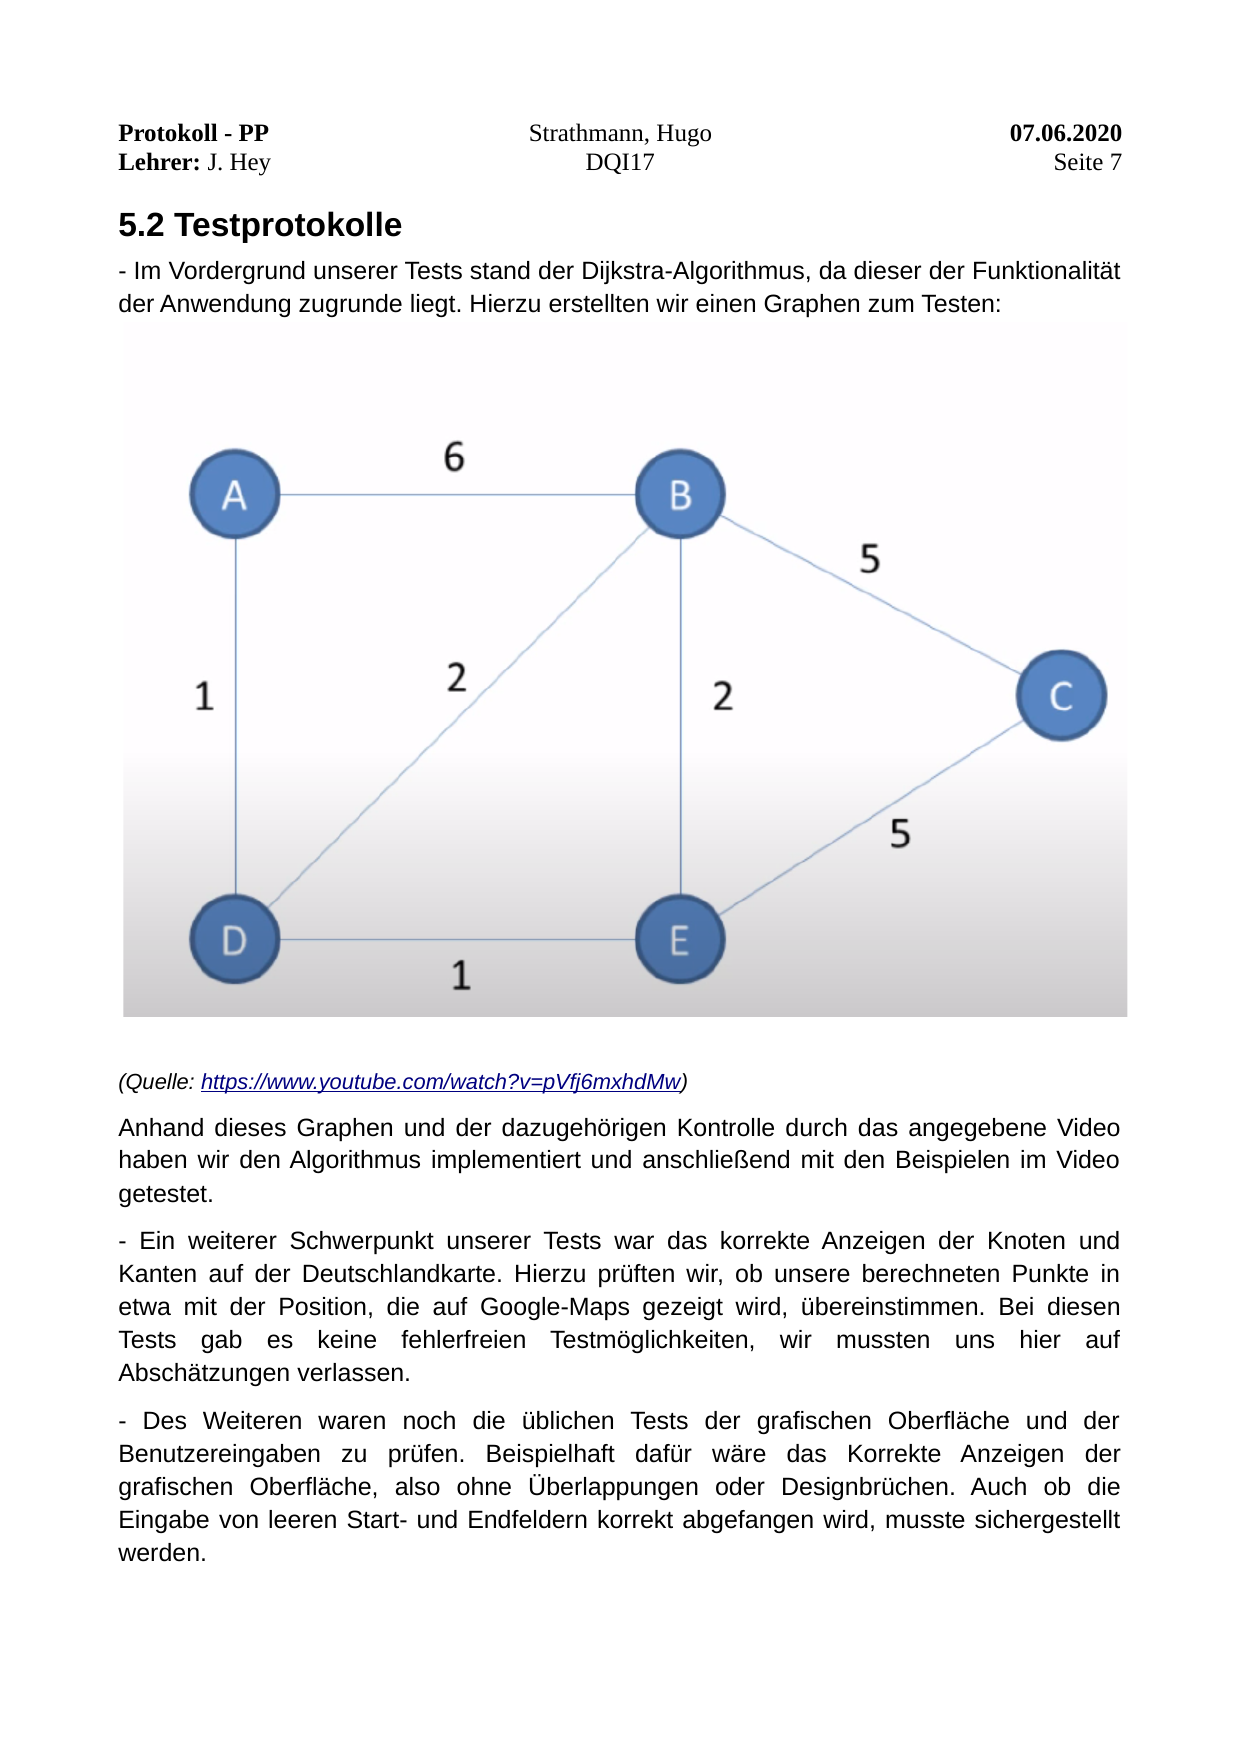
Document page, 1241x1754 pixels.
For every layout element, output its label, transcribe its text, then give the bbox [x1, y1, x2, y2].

text - Ein weiterer Schwerpunkt unserer Tests war das korrekte Anzeigen der Knoten und Kanten auf der Deutschlandkarte. Hierzu prüften wir, ob unsere berechneten Punkte in etwa mit der Position, die auf Google-Maps gezeigt wird, übereinstimmen. Bei diesen Tests gab es keine fehlerfreien Testmöglichkeiten, wir mussten uns hier auf Abschätzungen verlassen. [118, 1226, 1122, 1387]
text - Im Vordergrund unserer Tests stand der Dijkstra-Algorithmus, da dieser der Funktionalität der Anwendung zugrunde liegt. Hierzu erstellten wir einen Graphen zum Testen: [118, 256, 1122, 318]
subtitle 5.2 Testprotokolle [118, 205, 1122, 244]
text Anhand dieses Graphen und der dazugehörigen Kontrolle durch das angegebene Video haben wir den Algorithmus implementiert und anschließend mit den Beispielen im Video getestet. [118, 1112, 1122, 1207]
picture [123, 322, 1128, 1017]
text - Des Weiteren waren noch die üblichen Tests der grafischen Oberfläche und der Benutzereingaben zu prüfen. Beispielhaft dafür wäre das Korrekte Anzeigen der grafischen Oberfläche, also ohne Überlappungen oder Designbrüchen. Auch ob die Eingabe von leeren Start- und Endfeldern korrekt abgefangen wird, musste sichergestellt werden. [118, 1406, 1122, 1567]
text (Quelle: https://www.youtube.com/watch?v=pVfj6mxhdMw) [118, 1069, 1122, 1094]
